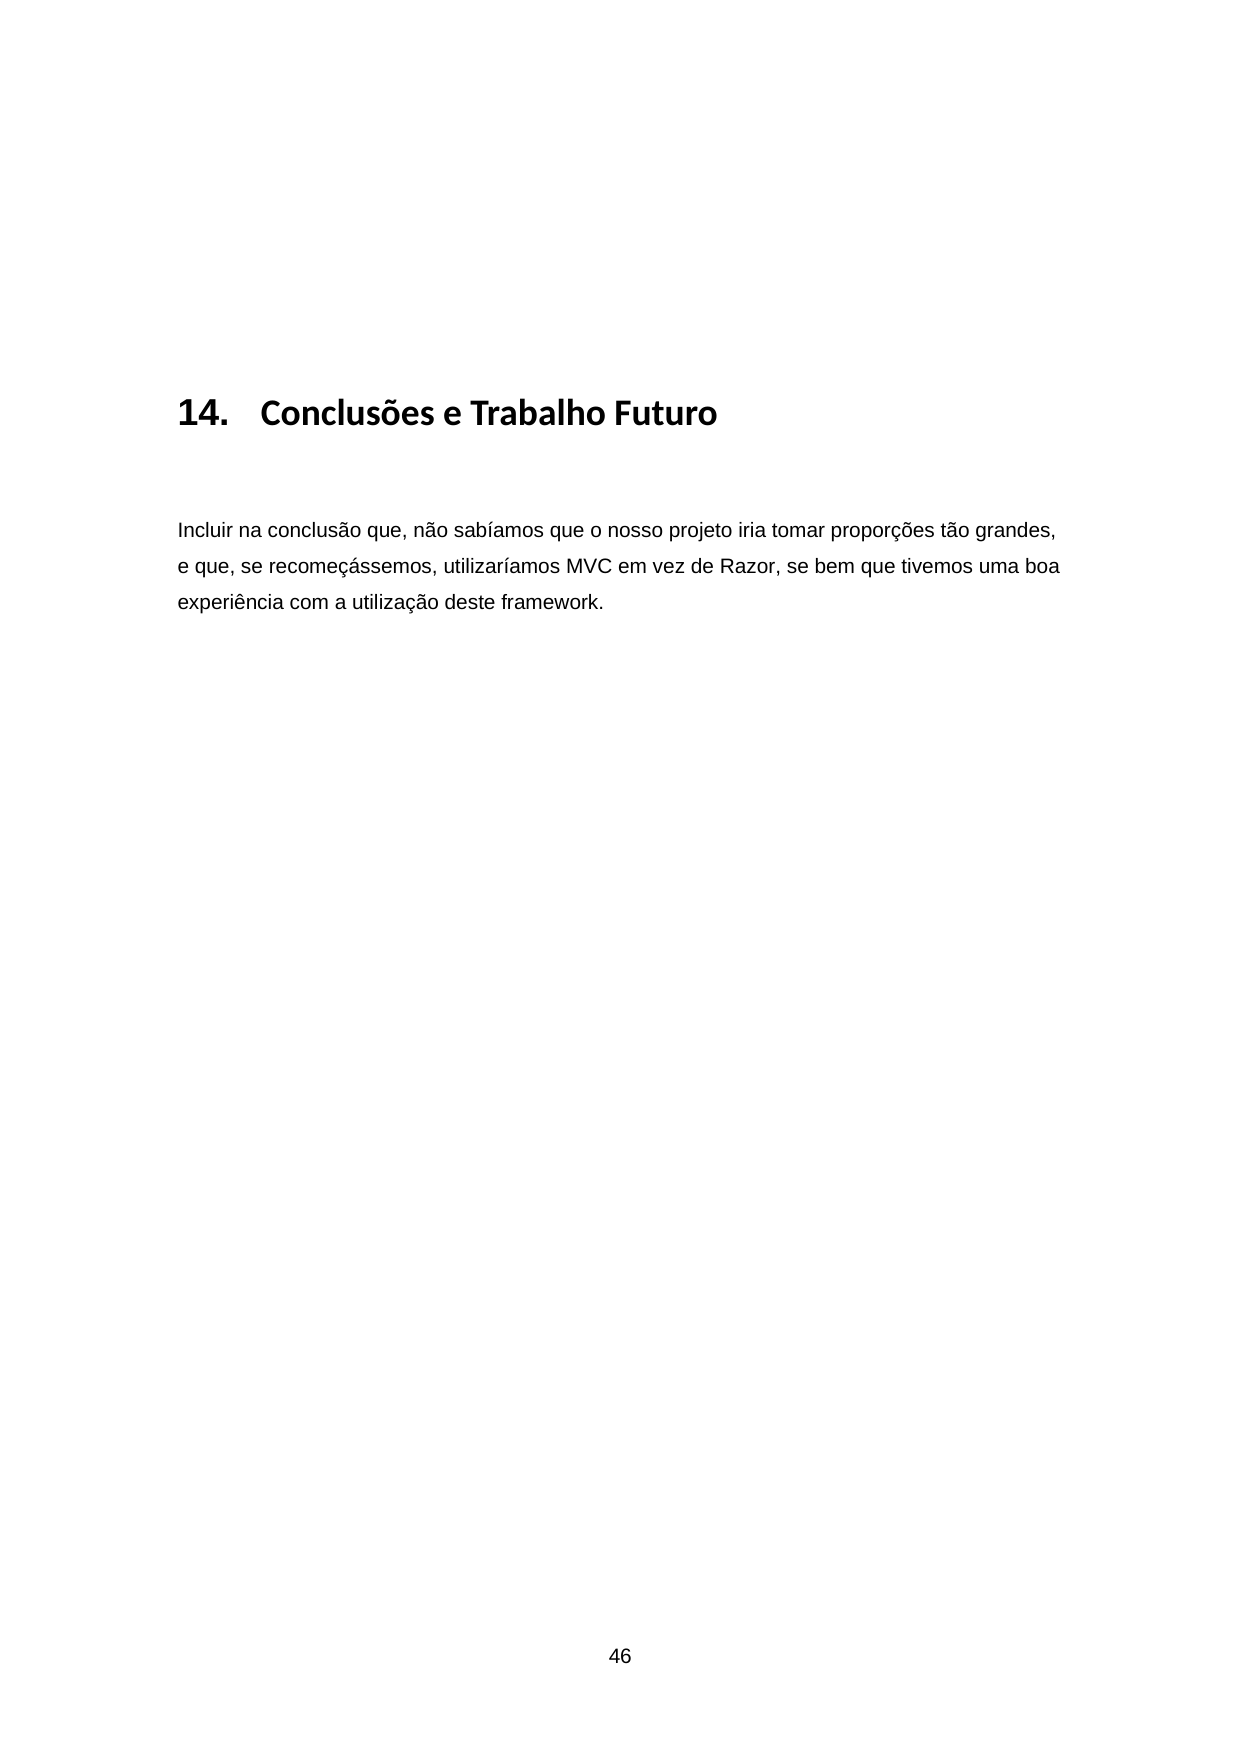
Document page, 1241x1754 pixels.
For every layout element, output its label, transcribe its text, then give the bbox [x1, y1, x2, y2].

subtitle Conclusões e Trabalho Futuro [177, 388, 1063, 434]
text Incluir na conclusão que, não sabíamos que o nosso projeto iria tomar proporções tão grandes, e que, se recomeçássemos, utilizaríamos MVC em vez de Razor, se bem que tivemos uma boa experiência com a utilização deste framework. [177, 518, 1063, 614]
